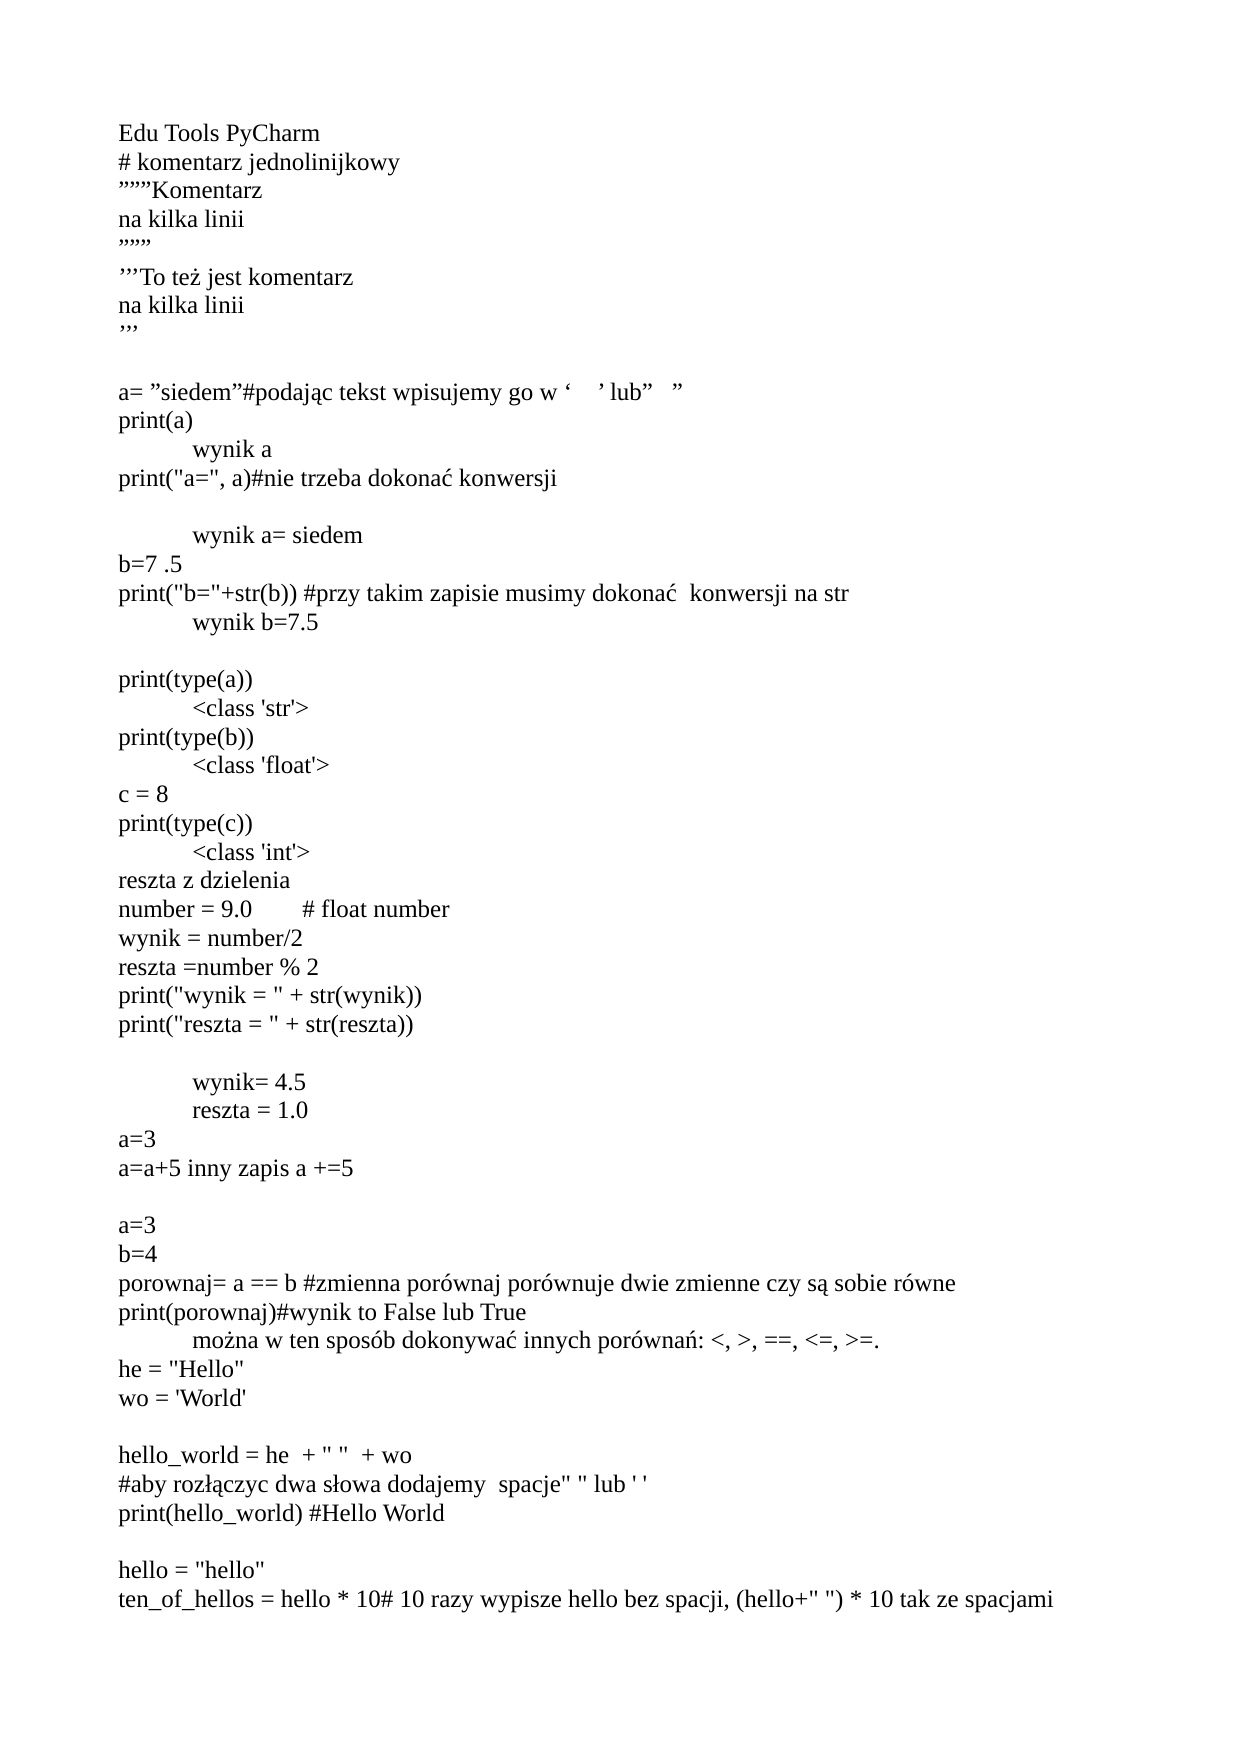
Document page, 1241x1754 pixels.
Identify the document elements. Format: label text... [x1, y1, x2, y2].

text a=3 [118, 1124, 1122, 1153]
text <class 'str'> [118, 693, 1122, 722]
text a= ”siedem”#podając tekst wpisujemy go w ‘ ’ lub” ” [118, 377, 1122, 406]
text hello = "hello" [118, 1556, 1122, 1584]
text print(type(b)) [118, 722, 1122, 751]
text print("b="+str(b)) #przy takim zapisie musimy dokonać konwersji na str [118, 578, 1122, 607]
text na kilka linii [118, 204, 1122, 233]
text a=a+5 inny zapis a +=5 [118, 1153, 1122, 1182]
text na kilka linii [118, 291, 1122, 319]
text wynik a= siedem [118, 521, 1122, 549]
text c = 8 [118, 779, 1122, 808]
text print(porownaj)#wynik to False lub True [118, 1297, 1122, 1326]
text reszta =number % 2 [118, 952, 1122, 981]
text wynik= 4.5 [118, 1067, 1122, 1096]
text można w ten sposób dokonywać innych porównań: <, >, ==, <=, >=. [118, 1326, 1122, 1354]
text Edu Tools PyCharm [118, 118, 1122, 147]
text hello_world = he + " " + wo [118, 1441, 1122, 1469]
text ten_of_hellos = hello * 10# 10 razy wypisze hello bez spacji, (hello+" ") * 10 tak ze spacjami [118, 1584, 1122, 1613]
text number = 9.0 # float number [118, 894, 1122, 923]
text # komentarz jednolinijkowy [118, 147, 1122, 176]
text b=7 .5 [118, 549, 1122, 578]
text print("reszta = " + str(reszta)) [118, 1009, 1122, 1038]
text reszta = 1.0 [118, 1096, 1122, 1124]
text wo = 'World' [118, 1383, 1122, 1412]
text ””” [118, 233, 1122, 262]
text print(type(c)) [118, 808, 1122, 837]
text wynik = number/2 [118, 923, 1122, 952]
text <class 'int'> [118, 837, 1122, 866]
text print("a=", a)#nie trzeba dokonać konwersji [118, 463, 1122, 492]
text b=4 [118, 1239, 1122, 1268]
text print("wynik = " + str(wynik)) [118, 981, 1122, 1009]
text print(type(a)) [118, 664, 1122, 693]
text a=3 [118, 1211, 1122, 1239]
text ”””Komentarz [118, 176, 1122, 204]
text wynik b=7.5 [118, 607, 1122, 636]
text ’’’To też jest komentarz [118, 262, 1122, 291]
text ’’’ [118, 319, 1122, 348]
text print(hello_world) #Hello World [118, 1498, 1122, 1527]
text #aby rozłączyc dwa słowa dodajemy spacje" " lub ' ' [118, 1469, 1122, 1498]
text <class 'float'> [118, 751, 1122, 779]
text he = "Hello" [118, 1354, 1122, 1383]
text print(a) [118, 406, 1122, 434]
text wynik a [118, 434, 1122, 463]
text reszta z dzielenia [118, 866, 1122, 894]
text porownaj= a == b #zmienna porównaj porównuje dwie zmienne czy są sobie równe [118, 1268, 1122, 1297]
